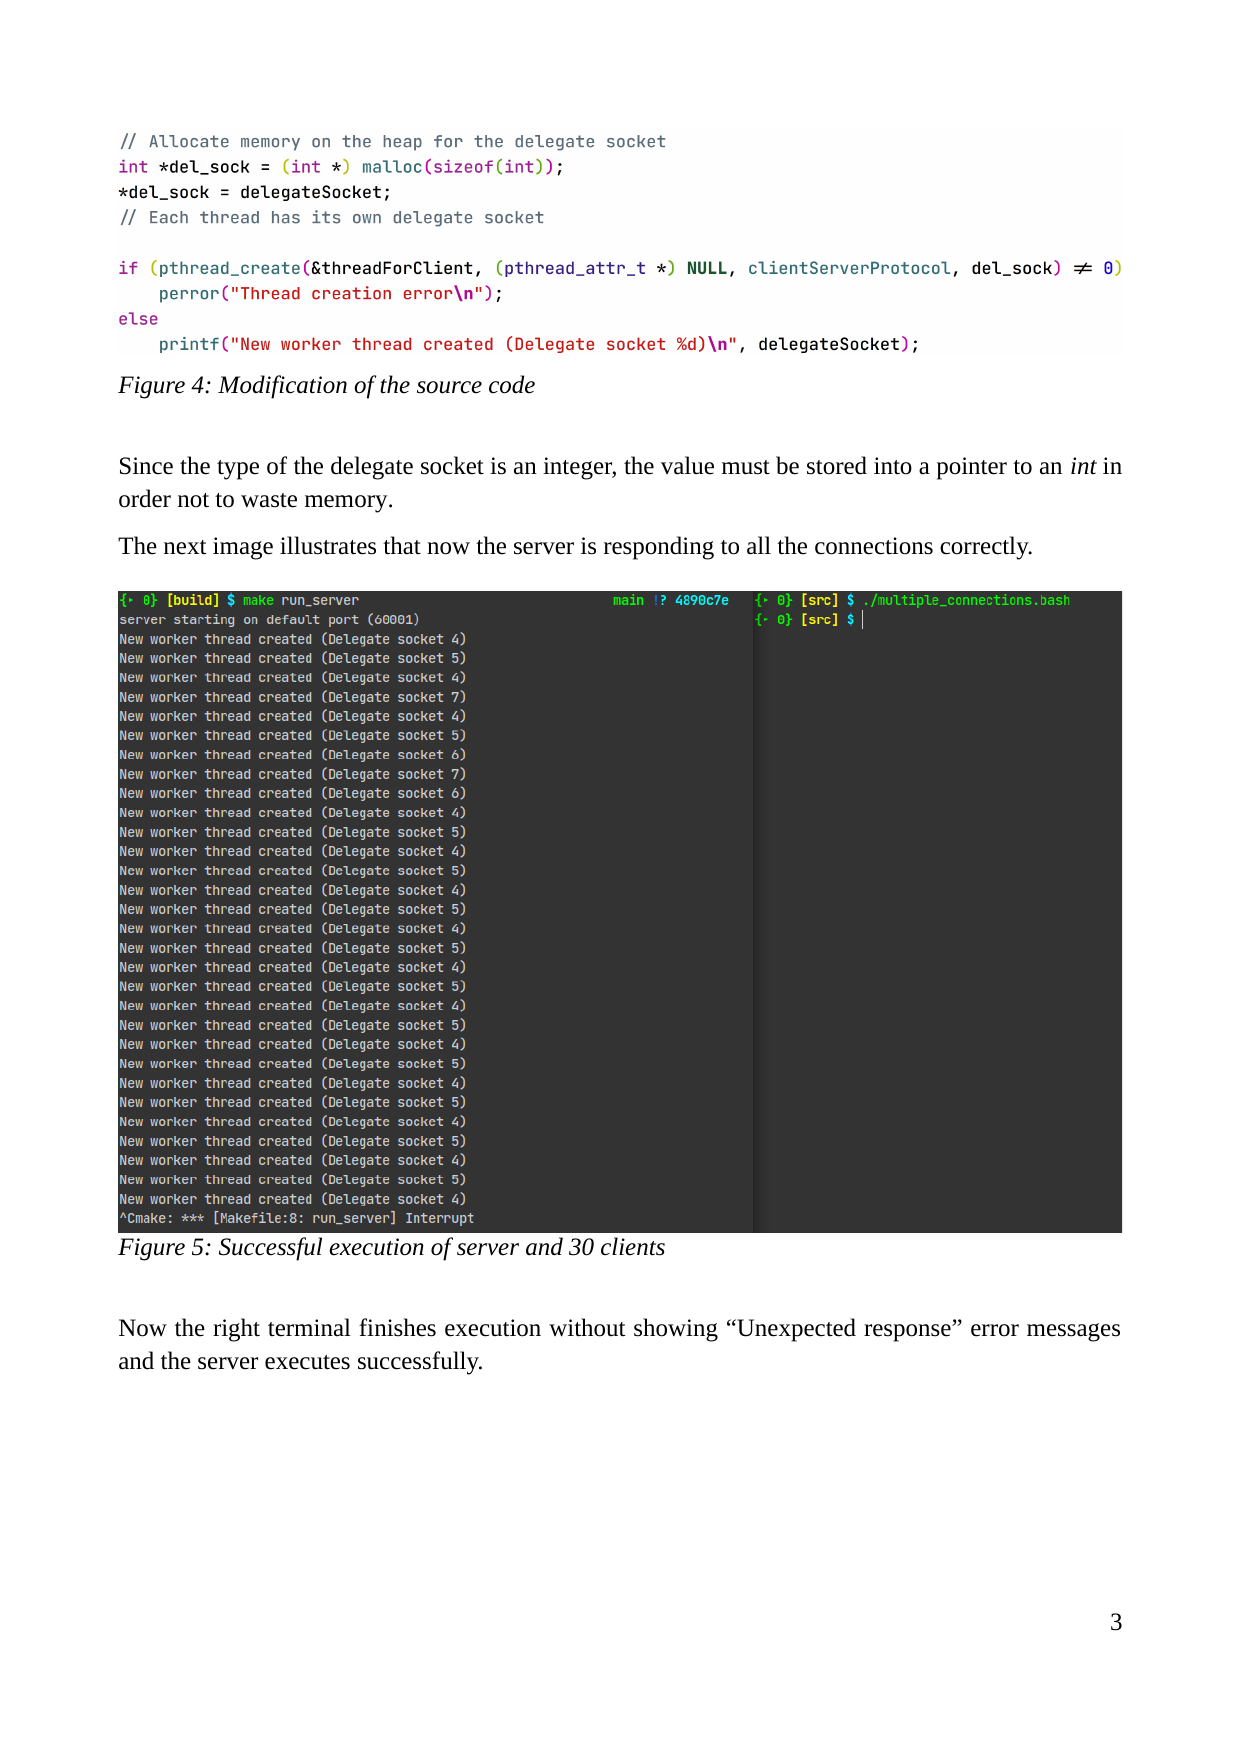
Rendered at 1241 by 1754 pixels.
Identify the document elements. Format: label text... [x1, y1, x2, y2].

text Now the right terminal finishes execution without showing “Unexpected response” error messages and the server executes successfully. [118, 1313, 1122, 1374]
text Figure 4: Modification of the source code [118, 356, 1122, 399]
text Since the type of the delegate socket is an integer, the value must be stored into a pointer to an int in order not to waste memory. [118, 451, 1122, 513]
picture [118, 128, 1123, 356]
text The next image illustrates that now the server is responding to all the connections correctly. [118, 531, 1122, 560]
text Figure 5: Successful execution of server and 30 clients [118, 1233, 1122, 1261]
picture [118, 591, 1123, 1233]
